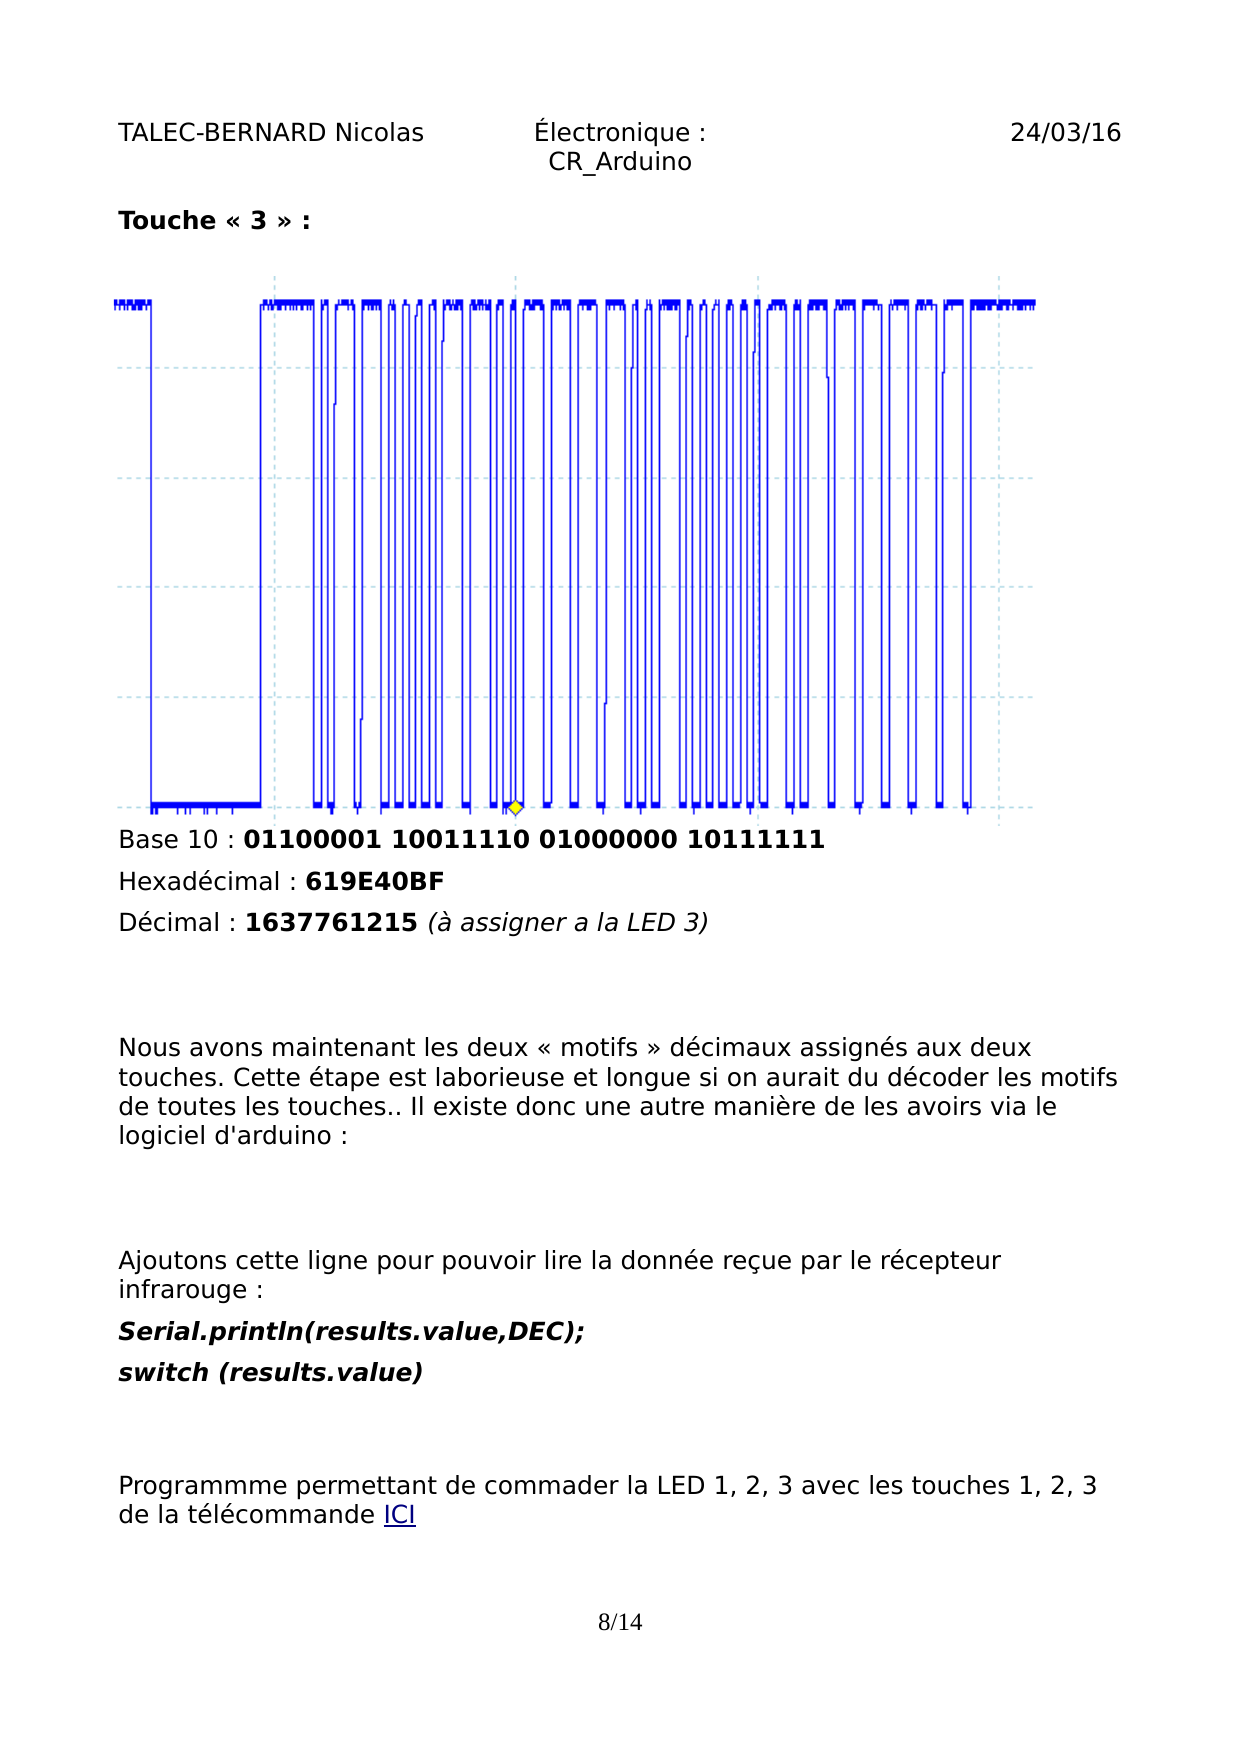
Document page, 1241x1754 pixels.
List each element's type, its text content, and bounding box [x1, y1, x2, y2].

text Programmme permettant de commader la LED 1, 2, 3 avec les touches 1, 2, 3 de la télécommande ICI [118, 1471, 1122, 1529]
text switch (results.value) [118, 1358, 1122, 1388]
text Nous avons maintenant les deux « motifs » décimaux assignés aux deux touches. Cette étape est laborieuse et longue si on aurait du décoder les motifs de toutes les touches.. Il existe donc une autre manière de les avoirs via le logiciel d'arduino : [118, 1033, 1122, 1150]
text Base 10 : 01100001 10011110 01000000 10111111 [118, 248, 1122, 854]
text Ajoutons cette ligne pour pouvoir lire la donnée reçue par le récepteur infrarouge : [118, 1246, 1122, 1304]
text Touche « 3 » : [118, 206, 1122, 235]
text Serial.println(results.value,DEC); [118, 1317, 1122, 1346]
text Hexadécimal : 619E40BF [118, 867, 1122, 896]
text Décimal : 1637761215 (à assigner a la LED 3) [118, 908, 1122, 938]
